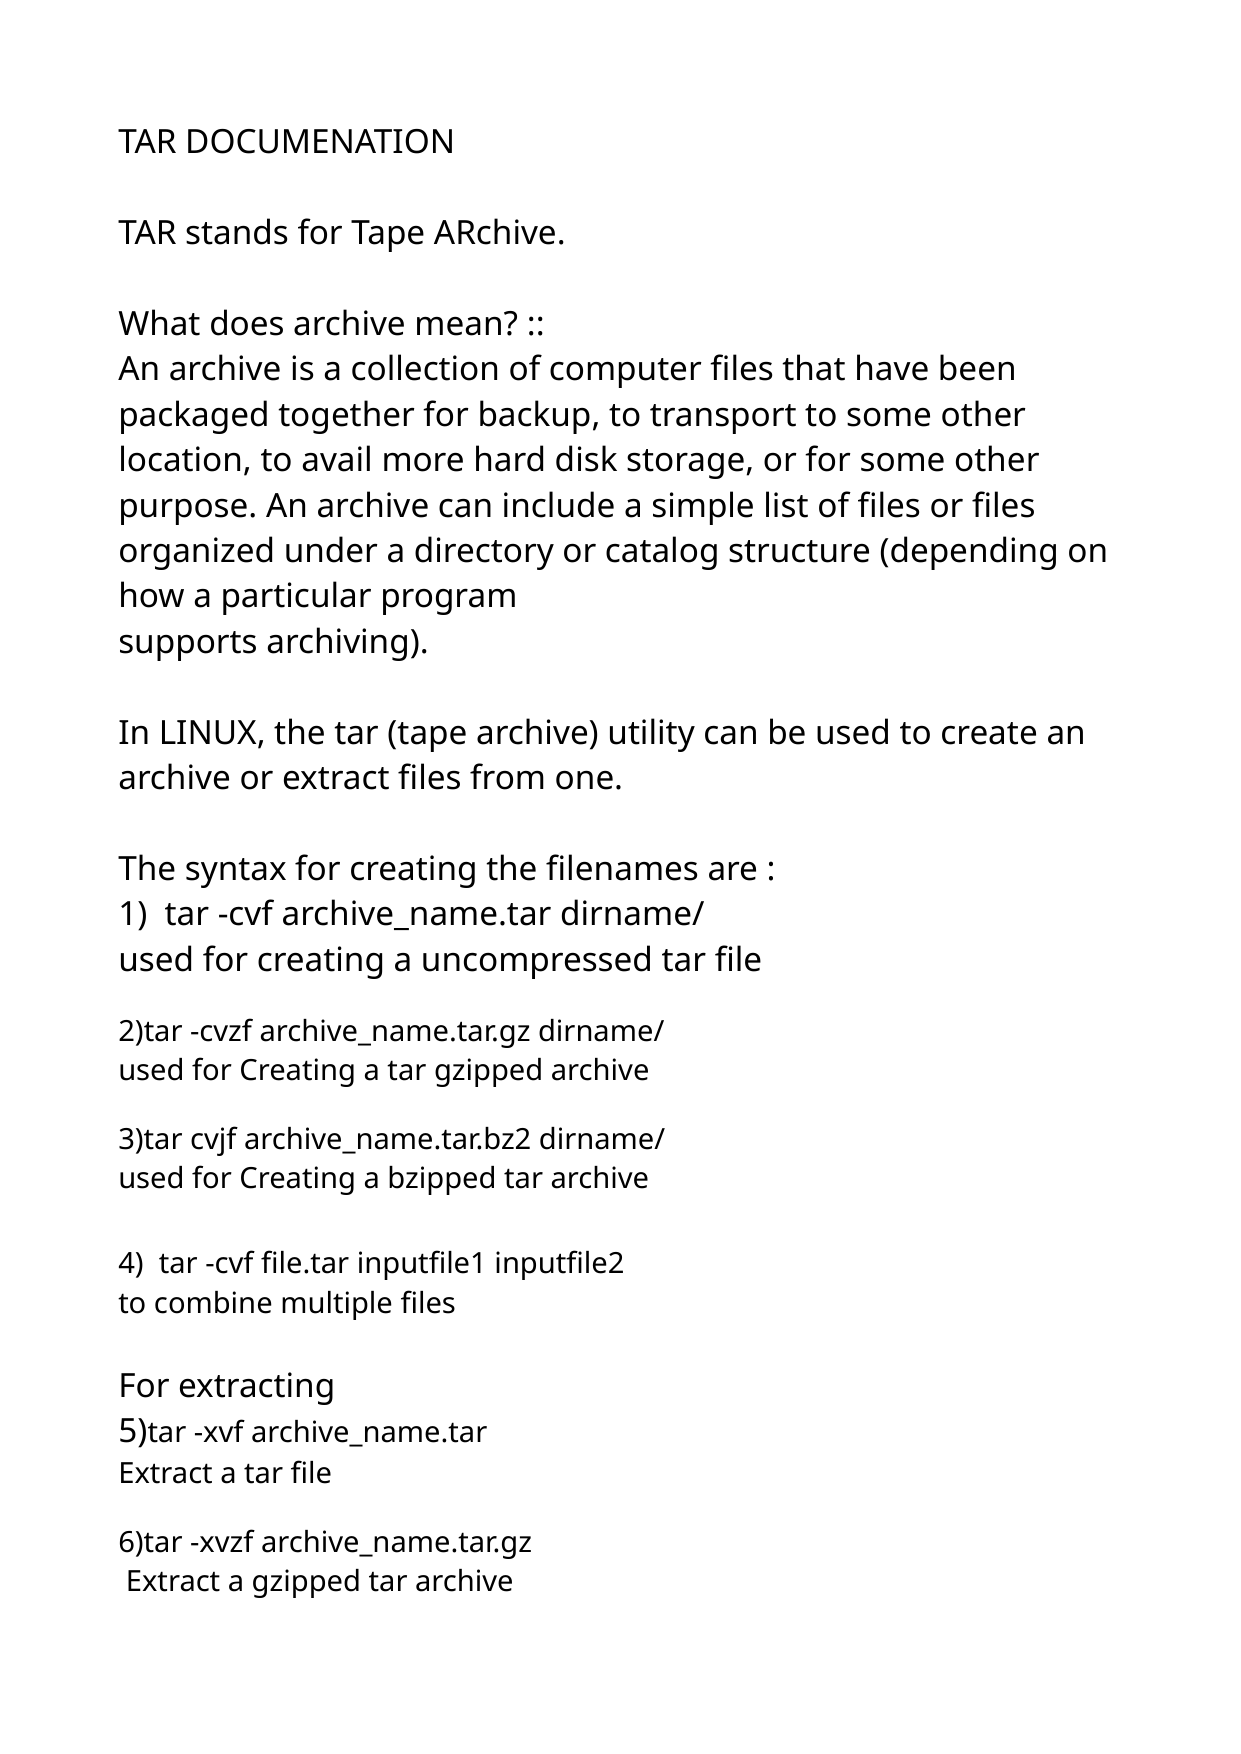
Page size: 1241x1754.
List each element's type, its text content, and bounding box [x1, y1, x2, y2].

text An archive is a collection of computer files that have been packaged together for backup, to transport to some other location, to avail more hard disk storage, or for some other purpose. An archive can include a simple list of files or files organized under a directory or catalog structure (depending on how a particular program [118, 345, 1122, 618]
text 4) tar -cvf file.tar inputfile1 inputfile2 [118, 1243, 1122, 1282]
text 2)tar -cvzf archive_name.tar.gz dirname/ [118, 1010, 1122, 1049]
text used for Creating a bzipped tar archive [118, 1158, 1122, 1197]
text Extract a gzipped tar archive [118, 1561, 1122, 1600]
text 3)tar cvjf archive_name.tar.bz2 dirname/ [118, 1118, 1122, 1158]
text TAR DOCUMENATION [118, 118, 1122, 163]
text 1) tar -cvf archive_name.tar dirname/ [118, 890, 1122, 936]
text used for creating a uncompressed tar file [118, 936, 1122, 981]
text 6)tar -xvzf archive_name.tar.gz [118, 1521, 1122, 1561]
text to combine multiple files [118, 1282, 1122, 1322]
text Extract a tar file [118, 1453, 1122, 1492]
text TAR stands for Tape ARchive. [118, 209, 1122, 254]
text For extracting [118, 1362, 1122, 1407]
text 5)tar -xvf archive_name.tar [118, 1407, 1122, 1453]
text The syntax for creating the filenames are : [118, 845, 1122, 890]
text In LINUX, the tar (tape archive) utility can be used to create an archive or extract files from one. [118, 708, 1122, 799]
text supports archiving). [118, 618, 1122, 663]
text What does archive mean? :: [118, 300, 1122, 345]
text used for Creating a tar gzipped archive [118, 1049, 1122, 1089]
